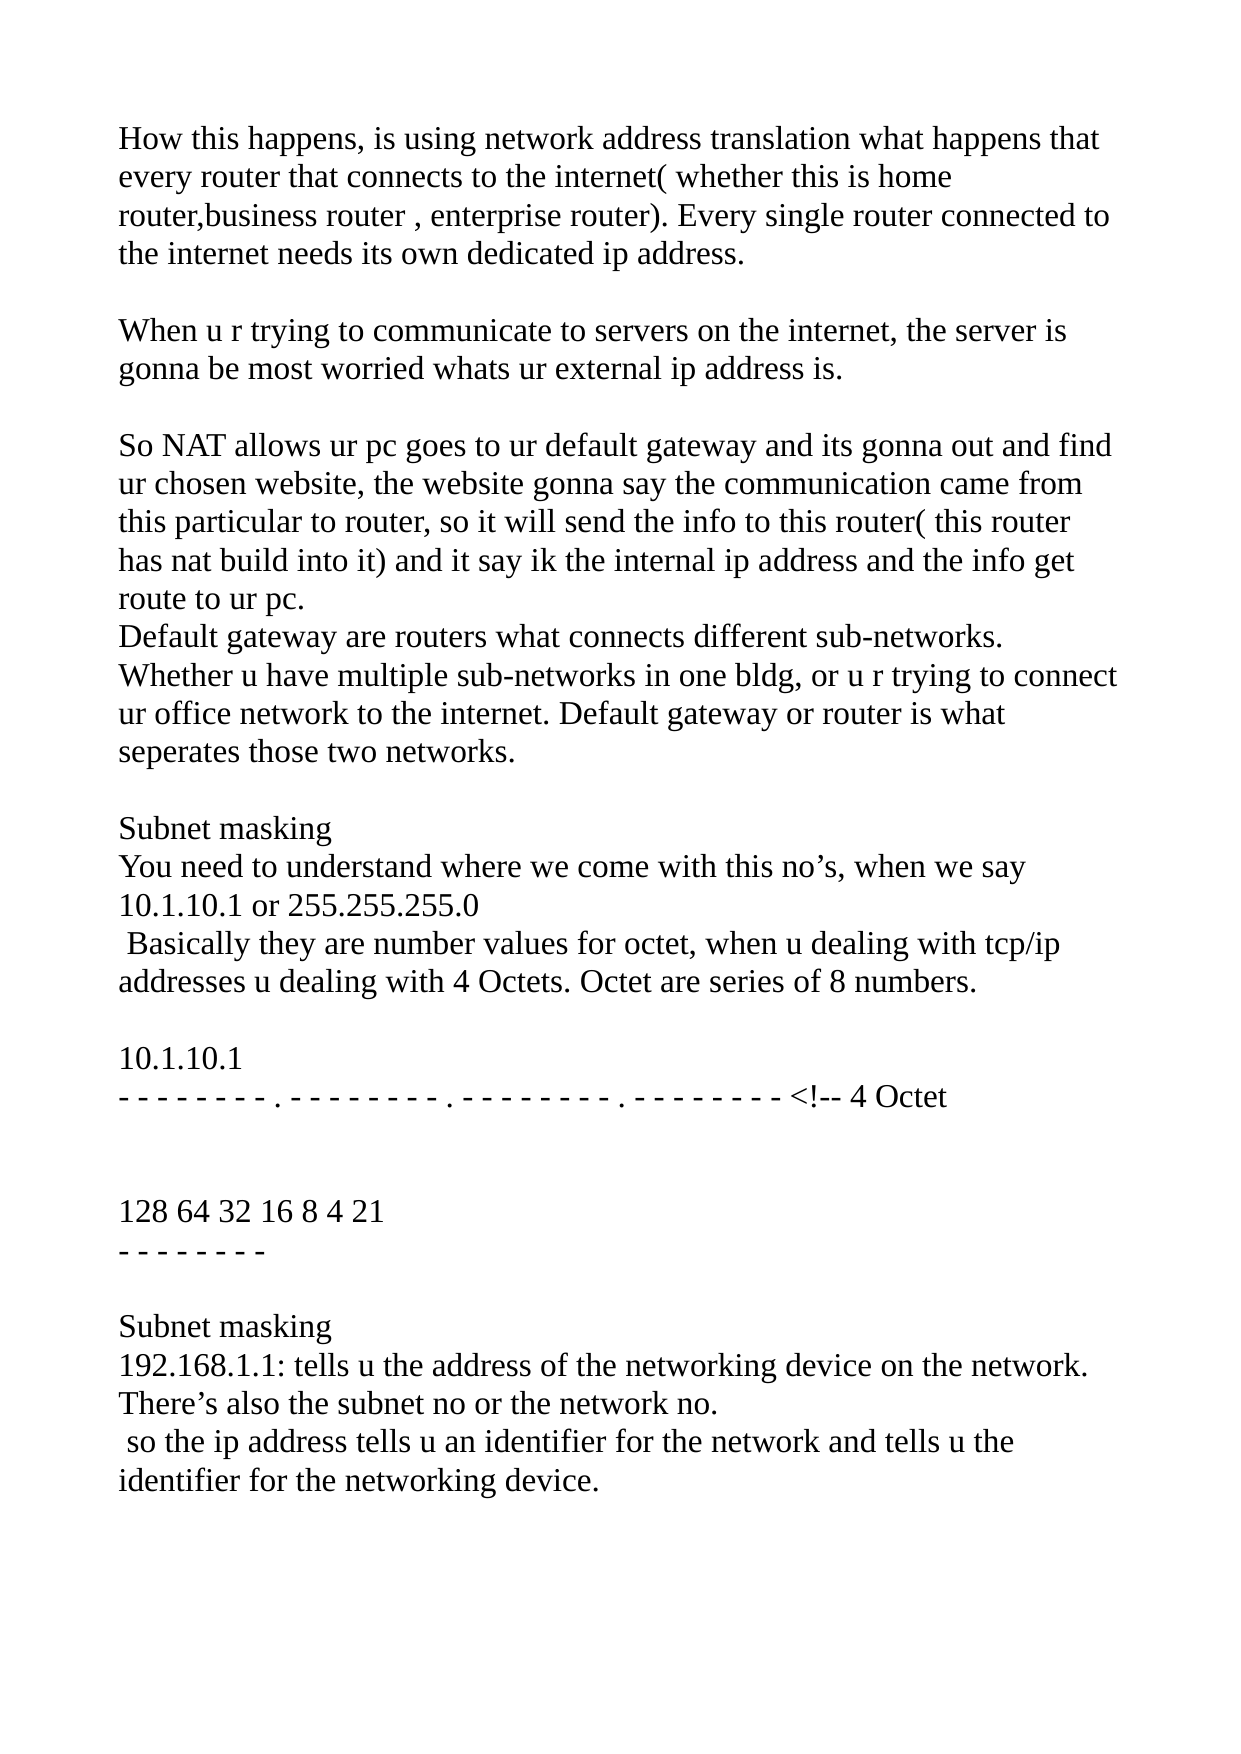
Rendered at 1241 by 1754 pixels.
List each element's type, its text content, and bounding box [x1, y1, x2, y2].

text Subnet masking [118, 1306, 1122, 1345]
text Subnet masking [118, 808, 1122, 846]
text - - - - - - - - . - - - - - - - - . - - - - - - - - . - - - - - - - - <!-- 4 Octet [118, 1076, 1122, 1115]
text So NAT allows ur pc goes to ur default gateway and its gonna out and find ur chosen website, the website gonna say the communication came from this particular to router, so it will send the info to this router( this router has nat build into it) and it say ik the internal ip address and the info get route to ur pc. [118, 425, 1122, 616]
text 10.1.10.1 [118, 1038, 1122, 1076]
text so the ip address tells u an identifier for the network and tells u the identifier for the networking device. [118, 1421, 1122, 1498]
text How this happens, is using network address translation what happens that every router that connects to the internet( whether this is home router,business router , enterprise router). Every single router connected to the internet needs its own dedicated ip address. [118, 118, 1122, 271]
text When u r trying to communicate to servers on the internet, the server is gonna be most worried whats ur external ip address is. [118, 310, 1122, 386]
text Whether u have multiple sub-networks in one bldg, or u r trying to connect ur office network to the internet. Default gateway or router is what seperates those two networks. [118, 655, 1122, 770]
text Default gateway are routers what connects different sub-networks. [118, 616, 1122, 655]
text Basically they are number values for octet, when u dealing with tcp/ip addresses u dealing with 4 Octets. Octet are series of 8 numbers. [118, 923, 1122, 1000]
text 128 64 32 16 8 4 21 [118, 1191, 1122, 1230]
text - - - - - - - - [118, 1230, 1122, 1268]
text 192.168.1.1: tells u the address of the networking device on the network. There’s also the subnet no or the network no. [118, 1345, 1122, 1421]
text You need to understand where we come with this no’s, when we say 10.1.10.1 or 255.255.255.0 [118, 846, 1122, 923]
